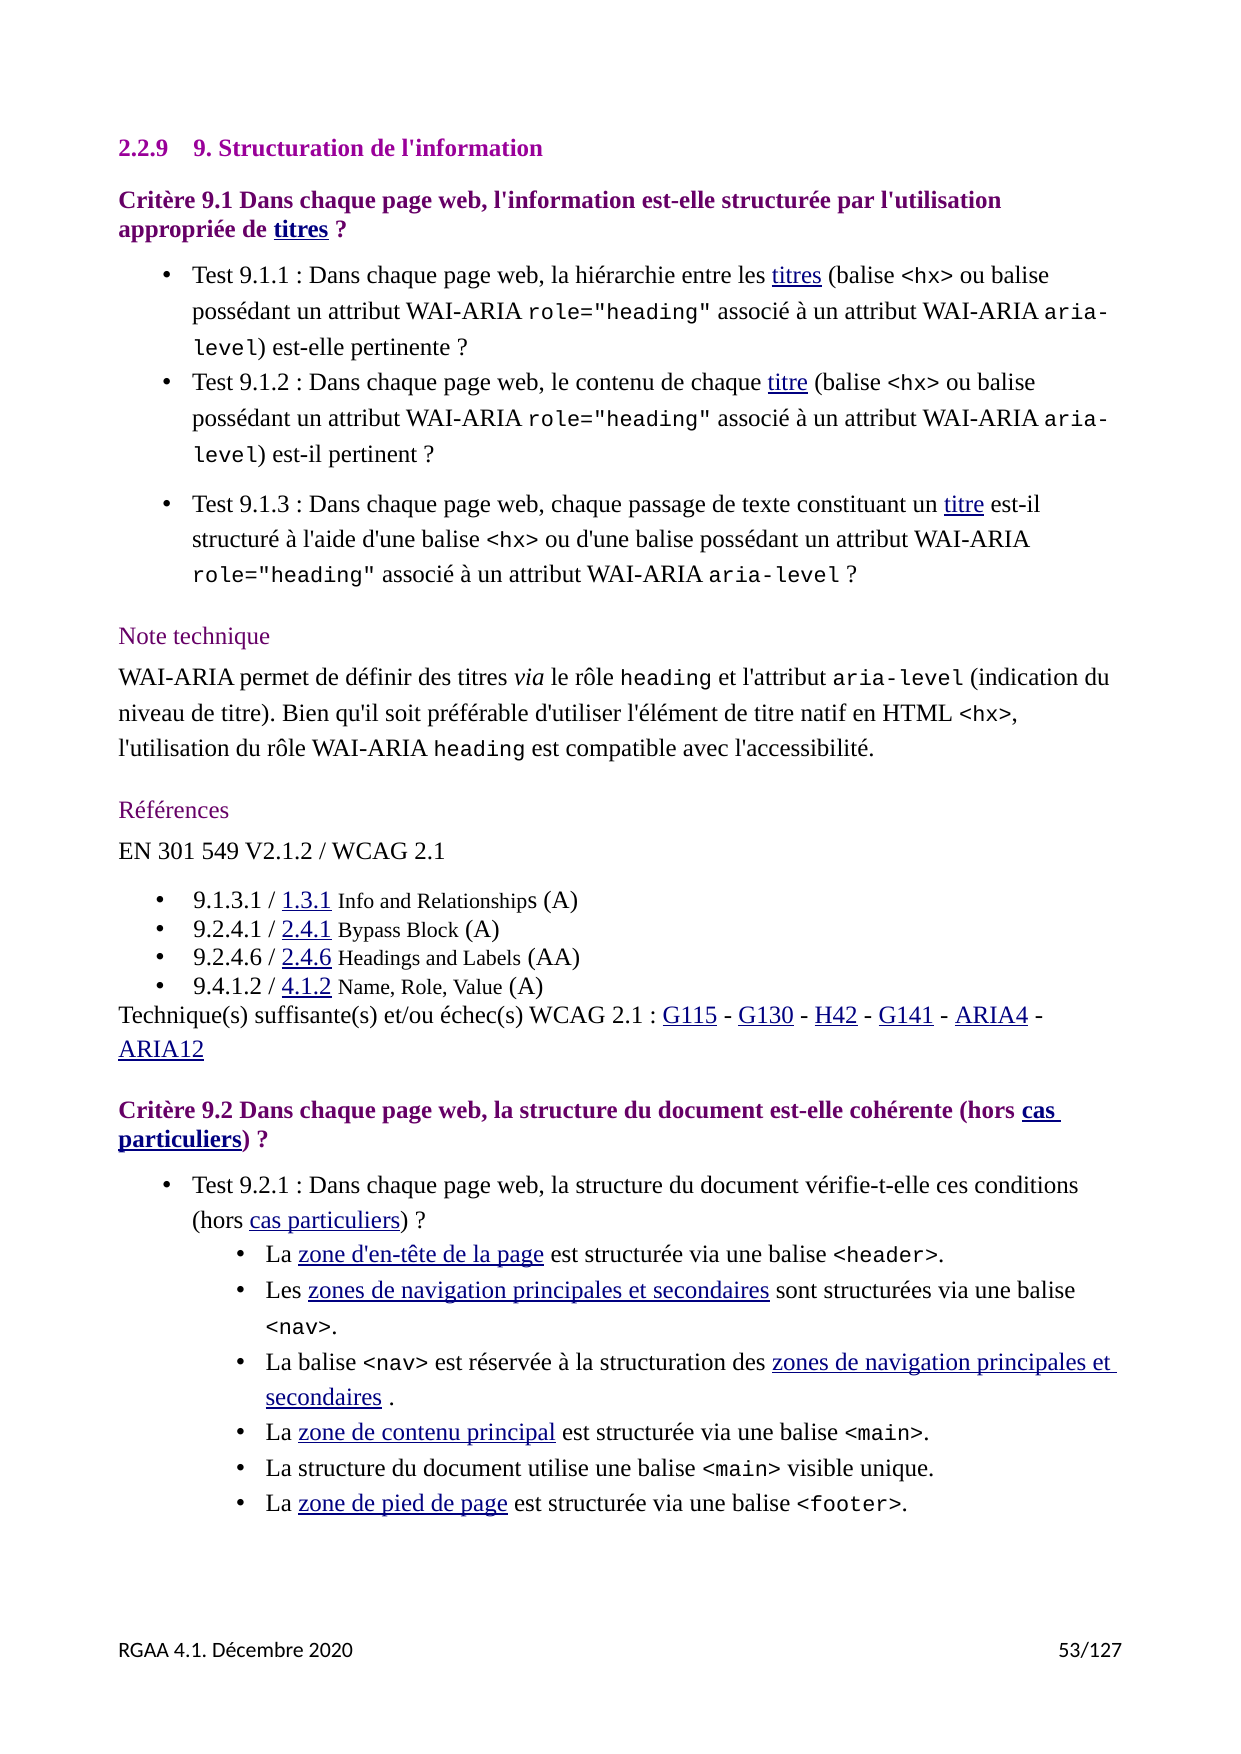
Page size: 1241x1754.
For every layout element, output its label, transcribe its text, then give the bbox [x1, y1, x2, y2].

subtitle Critère 9.2 Dans chaque page web, la structure du document est-elle cohérente (hors cas particuliers) ? [118, 1095, 1122, 1153]
list La structure du document utilise une balise <main> visible unique. [236, 1453, 1122, 1483]
subtitle 9. Structuration de l'information [118, 133, 1122, 162]
list La zone de contenu principal est structurée via une balise <main>. [236, 1417, 1122, 1447]
list Test 9.2.1 : Dans chaque page web, la structure du document vérifie-t-elle ces conditions (hors cas particuliers) ? [162, 1171, 1122, 1234]
subtitle Note technique [118, 621, 1122, 650]
list 9.4.1.2 / 4.1.2 Name, Role, Value (A) [156, 971, 1122, 1000]
list 9.1.3.1 / 1.3.1 Info and Relationships (A) [156, 885, 1122, 914]
list La zone d'en-tête de la page est structurée via une balise <header>. [236, 1239, 1122, 1269]
subtitle Références [118, 795, 1122, 824]
list 9.2.4.6 / 2.4.6 Headings and Labels (AA) [156, 942, 1122, 971]
list La zone de pied de page est structurée via une balise <footer>. [236, 1488, 1122, 1518]
list La balise <nav> est réservée à la structuration des zones de navigation principales et secondaires . [236, 1347, 1122, 1411]
text WAI-ARIA permet de définir des titres via le rôle heading et l'attribut aria-level (indication du niveau de titre). Bien qu'il soit préférable d'utiliser l'élément de titre natif en HTML <hx>, l'utilisation du rôle WAI-ARIA heading est compatible avec l'accessibilité. [118, 662, 1122, 763]
list Les zones de navigation principales et secondaires sont structurées via une balise <nav>. [236, 1275, 1122, 1341]
subtitle Critère 9.1 Dans chaque page web, l'information est-elle structurée par l'utilisation appropriée de titres ? [118, 185, 1122, 243]
list Test 9.1.2 : Dans chaque page web, le contenu de chaque titre (balise <hx> ou balise possédant un attribut WAI-ARIA role="heading" associé à un attribut WAI-ARIA aria-level) est-il pertinent ? [162, 367, 1122, 469]
list 9.2.4.1 / 2.4.1 Bypass Block (A) [156, 914, 1122, 942]
list Test 9.1.1 : Dans chaque page web, la hiérarchie entre les titres (balise <hx> ou balise possédant un attribut WAI-ARIA role="heading" associé à un attribut WAI-ARIA aria-level) est-elle pertinente ? [162, 260, 1122, 362]
text EN 301 549 V2.1.2 / WCAG 2.1 [118, 836, 1122, 865]
list Test 9.1.3 : Dans chaque page web, chaque passage de texte constituant un titre est-il structuré à l'aide d'une balise <hx> ou d'une balise possédant un attribut WAI-ARIA role="heading" associé à un attribut WAI-ARIA aria-level ? [162, 489, 1122, 589]
text Technique(s) suffisante(s) et/ou échec(s) WCAG 2.1 : G115 - G130 - H42 - G141 - ARIA4 - ARIA12 [118, 1000, 1122, 1063]
